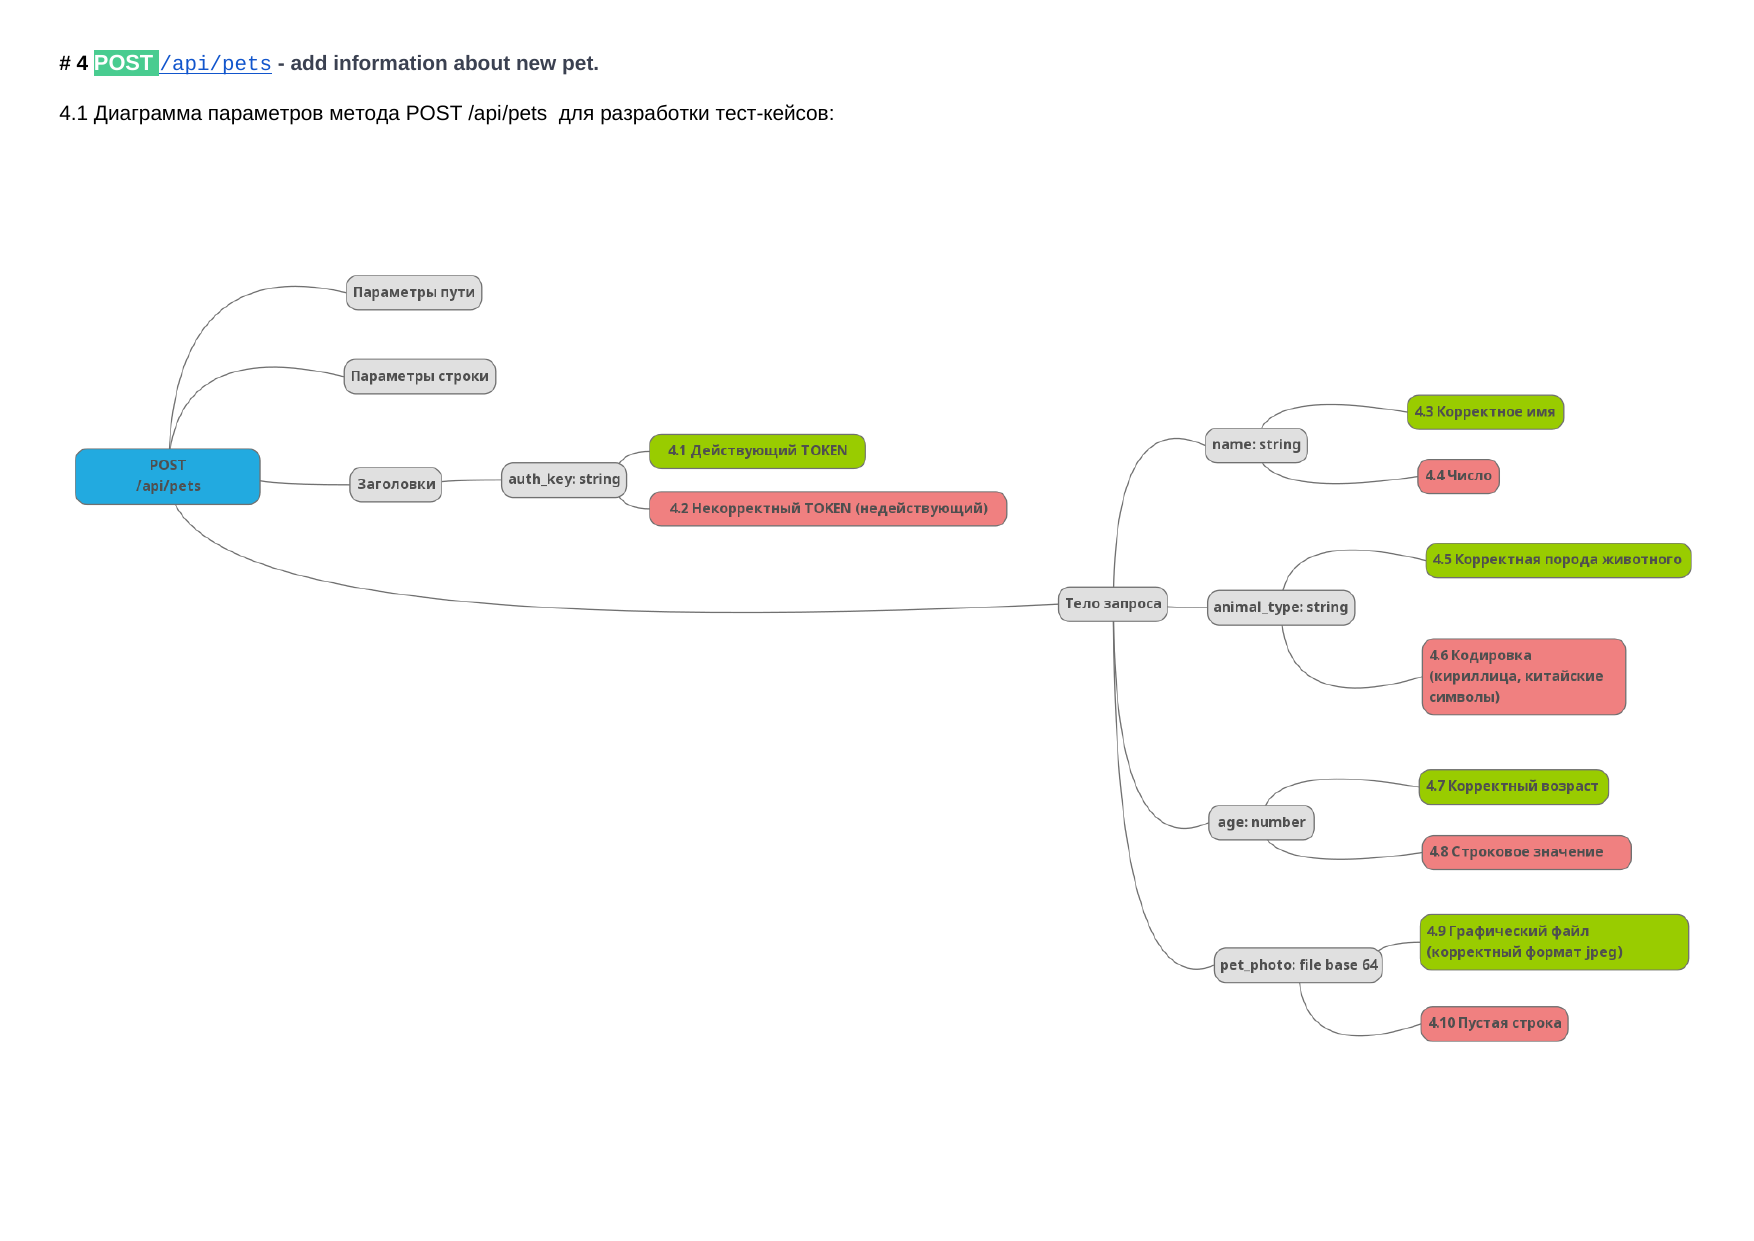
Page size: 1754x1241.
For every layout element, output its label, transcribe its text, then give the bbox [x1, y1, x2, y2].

text # 4 POST /api​/pets - add information about new pet. [59, 50, 1604, 77]
text 4.1 Диаграмма параметров метода POST /api​/pets для разработки тест-кейсов: [59, 101, 1604, 125]
picture [44, 244, 1723, 1073]
